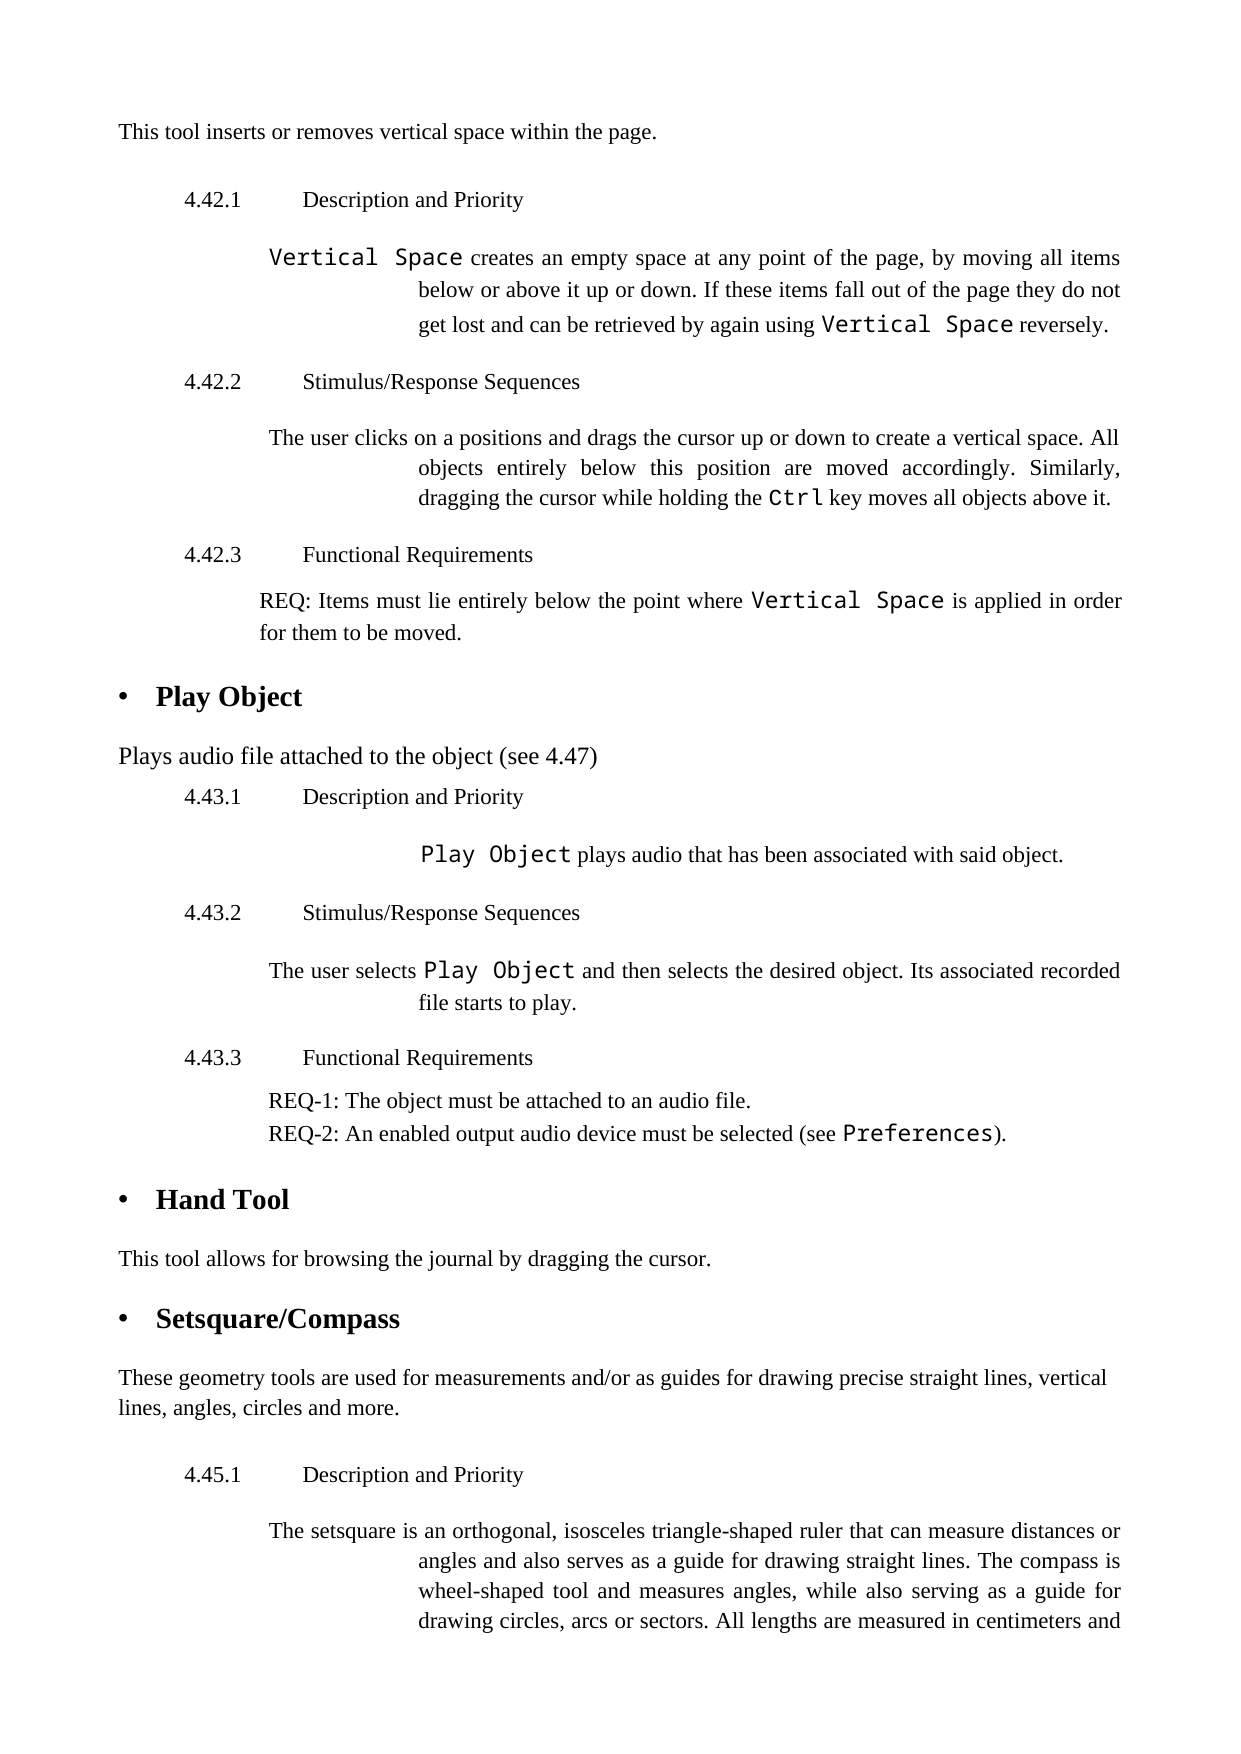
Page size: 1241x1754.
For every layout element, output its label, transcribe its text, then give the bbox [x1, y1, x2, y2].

text 4.45.1 Description and Priority [184, 1461, 1122, 1488]
text REQ: Items must lie entirely below the point where Vertical Space is applied in order for them to be moved. [259, 584, 1122, 646]
text 4.42.3 Functional Requirements [184, 541, 1122, 568]
text 4.43.2 Stimulus/Response Sequences [184, 899, 1122, 925]
text 4.43.3 Functional Requirements [184, 1044, 1122, 1071]
list Hand Tool [81, 1182, 1122, 1216]
list Setsquare/Compass [81, 1301, 1122, 1334]
text REQ-2: An enabled output audio device must be selected (see Preferences). [268, 1117, 1122, 1148]
text REQ-1: The object must be attached to an audio file. [268, 1087, 1122, 1113]
text This tool allows for browsing the journal by dragging the cursor. [118, 1245, 1122, 1272]
text 4.42.2 Stimulus/Response Sequences [184, 368, 1122, 395]
list Play Object [81, 679, 1122, 712]
text 4.43.1 Description and Priority [184, 783, 1122, 809]
text The user selects Play Object and then selects the desired object. Its associated recorded file starts to play. [268, 954, 1122, 1016]
text The setsquare is an orthogonal, isosceles triangle-shaped ruler that can measure distances or angles and also serves as a guide for drawing straight lines. The compass is wheel-shaped tool and measures angles, while also serving as a guide for drawing circles, arcs or sectors. All lengths are measured in centimeters and [268, 1517, 1122, 1634]
text This tool inserts or removes vertical space within the page. [118, 118, 1122, 144]
text Vertical Space creates an empty space at any point of the page, by moving all items below or above it up or down. If these items fall out of the page they do not get lost and can be retrieved by again using Vertical Space reversely. [268, 241, 1122, 339]
text 4.42.1 Description and Priority [184, 186, 1122, 212]
text The user clicks on a positions and drags the cursor up or down to create a vertical space. All objects entirely below this position are moved accordingly. Similarly, dragging the cursor while holding the Ctrl key moves all objects above it. [268, 424, 1122, 512]
text These geometry tools are used for measurements and/or as guides for drawing precise straight lines, vertical lines, angles, circles and more. [118, 1363, 1122, 1420]
text Plays audio file attached to the object (see 4.47) [118, 741, 1122, 770]
text Play Object plays audio that has been associated with said object. [184, 838, 1122, 869]
